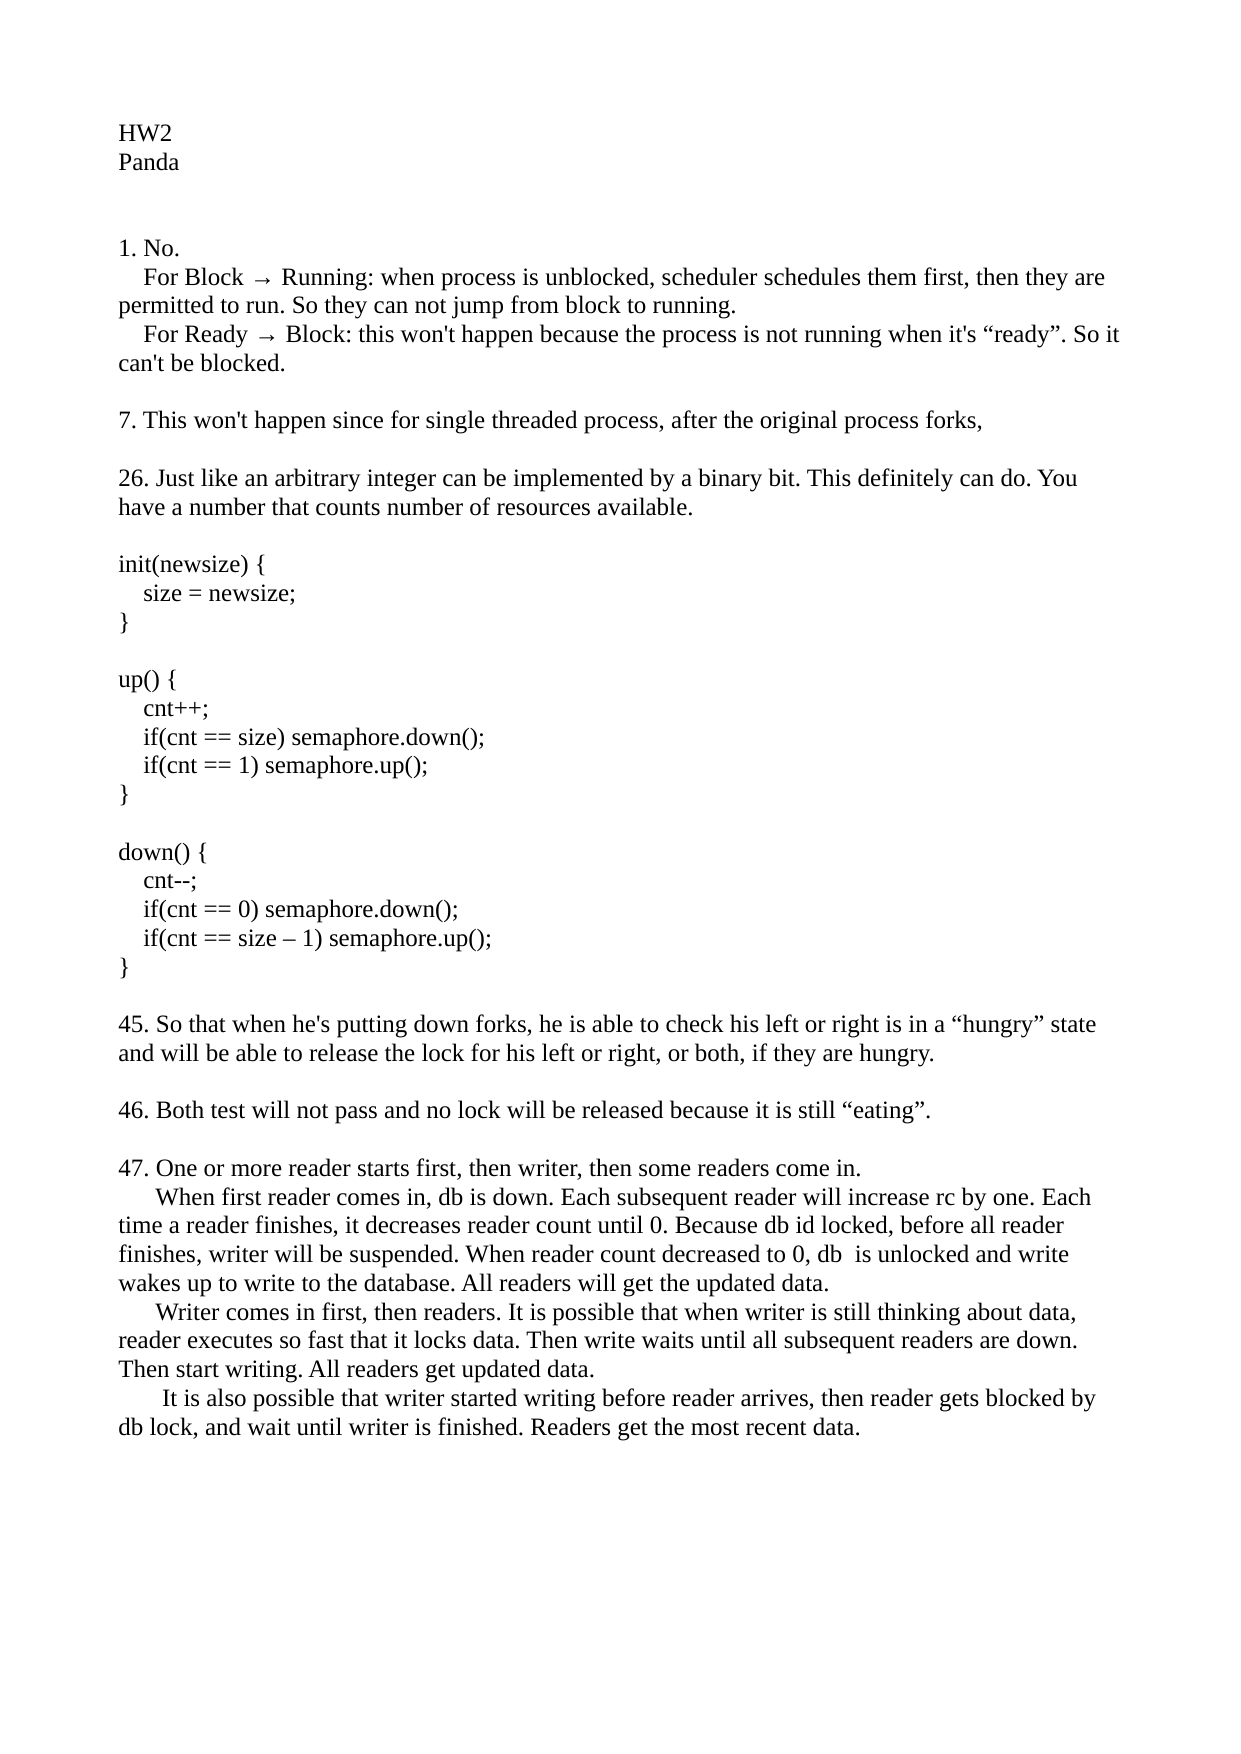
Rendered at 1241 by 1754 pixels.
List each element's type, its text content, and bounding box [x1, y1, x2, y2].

text up() { [118, 664, 1122, 693]
text For Block → Running: when process is unblocked, scheduler schedules them first, then they are permitted to run. So they can not jump from block to running. [118, 262, 1122, 319]
text For Ready → Block: this won't happen because the process is not running when it's “ready”. So it can't be blocked. [118, 319, 1122, 377]
text Panda [118, 147, 1122, 176]
text 46. Both test will not pass and no lock will be released because it is still “eating”. [118, 1096, 1122, 1124]
text size = newsize; [118, 578, 1122, 607]
text 45. So that when he's putting down forks, he is able to check his left or right is in a “hungry” state and will be able to release the lock for his left or right, or both, if they are hungry. [118, 1009, 1122, 1067]
text cnt--; [118, 866, 1122, 894]
text if(cnt == 0) semaphore.down(); [118, 894, 1122, 923]
text 26. Just like an arbitrary integer can be implemented by a binary bit. This definitely can do. You have a number that counts number of resources available. [118, 463, 1122, 521]
text Writer comes in first, then readers. It is possible that when writer is still thinking about data, reader executes so fast that it locks data. Then write waits until all subsequent readers are down. Then start writing. All readers get updated data. [118, 1297, 1122, 1383]
text init(newsize) { [118, 549, 1122, 578]
text } [118, 607, 1122, 636]
text 47. One or more reader starts first, then writer, then some readers come in. [118, 1153, 1122, 1182]
text if(cnt == size – 1) semaphore.up(); [118, 923, 1122, 952]
text } [118, 779, 1122, 808]
text cnt++; [118, 693, 1122, 722]
text if(cnt == 1) semaphore.up(); [118, 751, 1122, 779]
text 1. No. [118, 233, 1122, 262]
text if(cnt == size) semaphore.down(); [118, 722, 1122, 751]
text HW2 [118, 118, 1122, 147]
text 7. This won't happen since for single threaded process, after the original process forks, [118, 406, 1122, 434]
text } [118, 952, 1122, 981]
text When first reader comes in, db is down. Each subsequent reader will increase rc by one. Each time a reader finishes, it decreases reader count until 0. Because db id locked, before all reader finishes, writer will be suspended. When reader count decreased to 0, db is unlocked and write wakes up to write to the database. All readers will get the updated data. [118, 1182, 1122, 1297]
text down() { [118, 837, 1122, 866]
text It is also possible that writer started writing before reader arrives, then reader gets blocked by db lock, and wait until writer is finished. Readers get the most recent data. [118, 1383, 1122, 1441]
